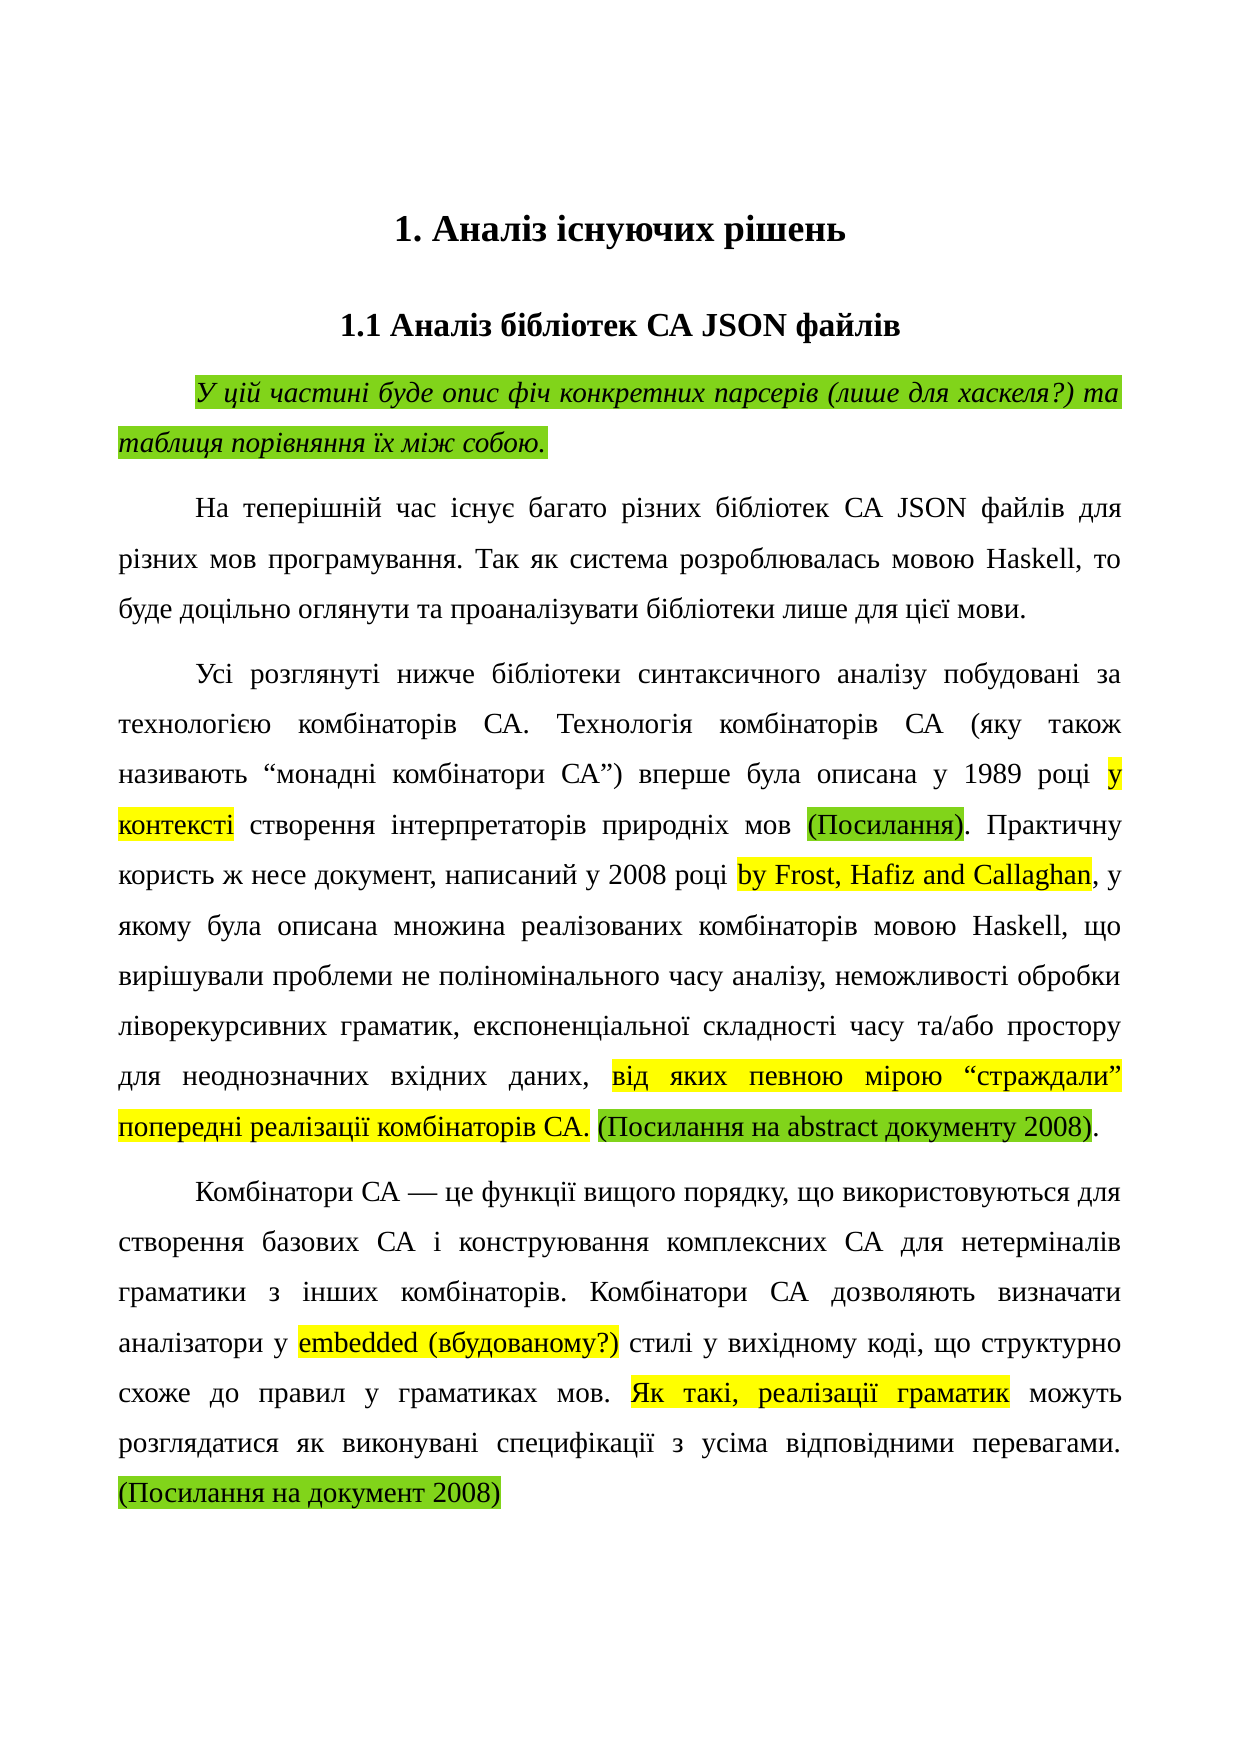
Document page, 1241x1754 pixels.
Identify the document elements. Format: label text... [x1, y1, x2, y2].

text У цій частині буде опис фіч конкретних парсерів (лише для хаскеля?) та таблиця порівняння їх між собою. [118, 375, 1122, 459]
text На теперішній час існує багато різних бібліотек СА JSON файлів для різних мов програмування. Так як система розроблювалась мовою Haskell, то буде доцільно оглянути та проаналізувати бібліотеки лише для цієї мови. [118, 491, 1122, 625]
subtitle 1. Аналіз існуючих рішень [118, 206, 1122, 250]
subtitle 1.1 Аналіз бібліотек СА JSON файлів [118, 305, 1122, 343]
text Комбінатори СА — це функції вищого порядку, що використовуються для створення базових СА і конструювання комплексних СА для нетерміналів граматики з інших комбінаторів. Комбінатори СА дозволяють визначати аналізатори у embedded (вбудованому?) стилі у вихідному коді, що структурно схоже до правил у граматиках мов. Як такі, реалізації граматик можуть розглядатися як виконувані специфікації з усіма відповідними перевагами. (Посилання на документ 2008) [118, 1174, 1122, 1509]
text Усі розглянуті нижче бібліотеки синтаксичного аналізу побудовані за технологією комбінаторів СА. Технологія комбінаторів СА (яку також називають “монадні комбінатори СА”) вперше була описана у 1989 році у контексті створення інтерпретаторів природніх мов (Посилання). Практичну користь ж несе документ, написаний у 2008 році by Frost, Hafiz and Callaghan, у якому була описана множина реалізованих комбінаторів мовою Haskell, що вирішували проблеми не поліномінального часу аналізу, неможливості обробки ліворекурсивних граматик, експоненціальної складності часу та/або простору для неоднозначних вхідних даних, від яких певною мірою “страждали” попередні реалізації комбінаторів СА. (Посилання на abstract документу 2008). [118, 656, 1122, 1142]
